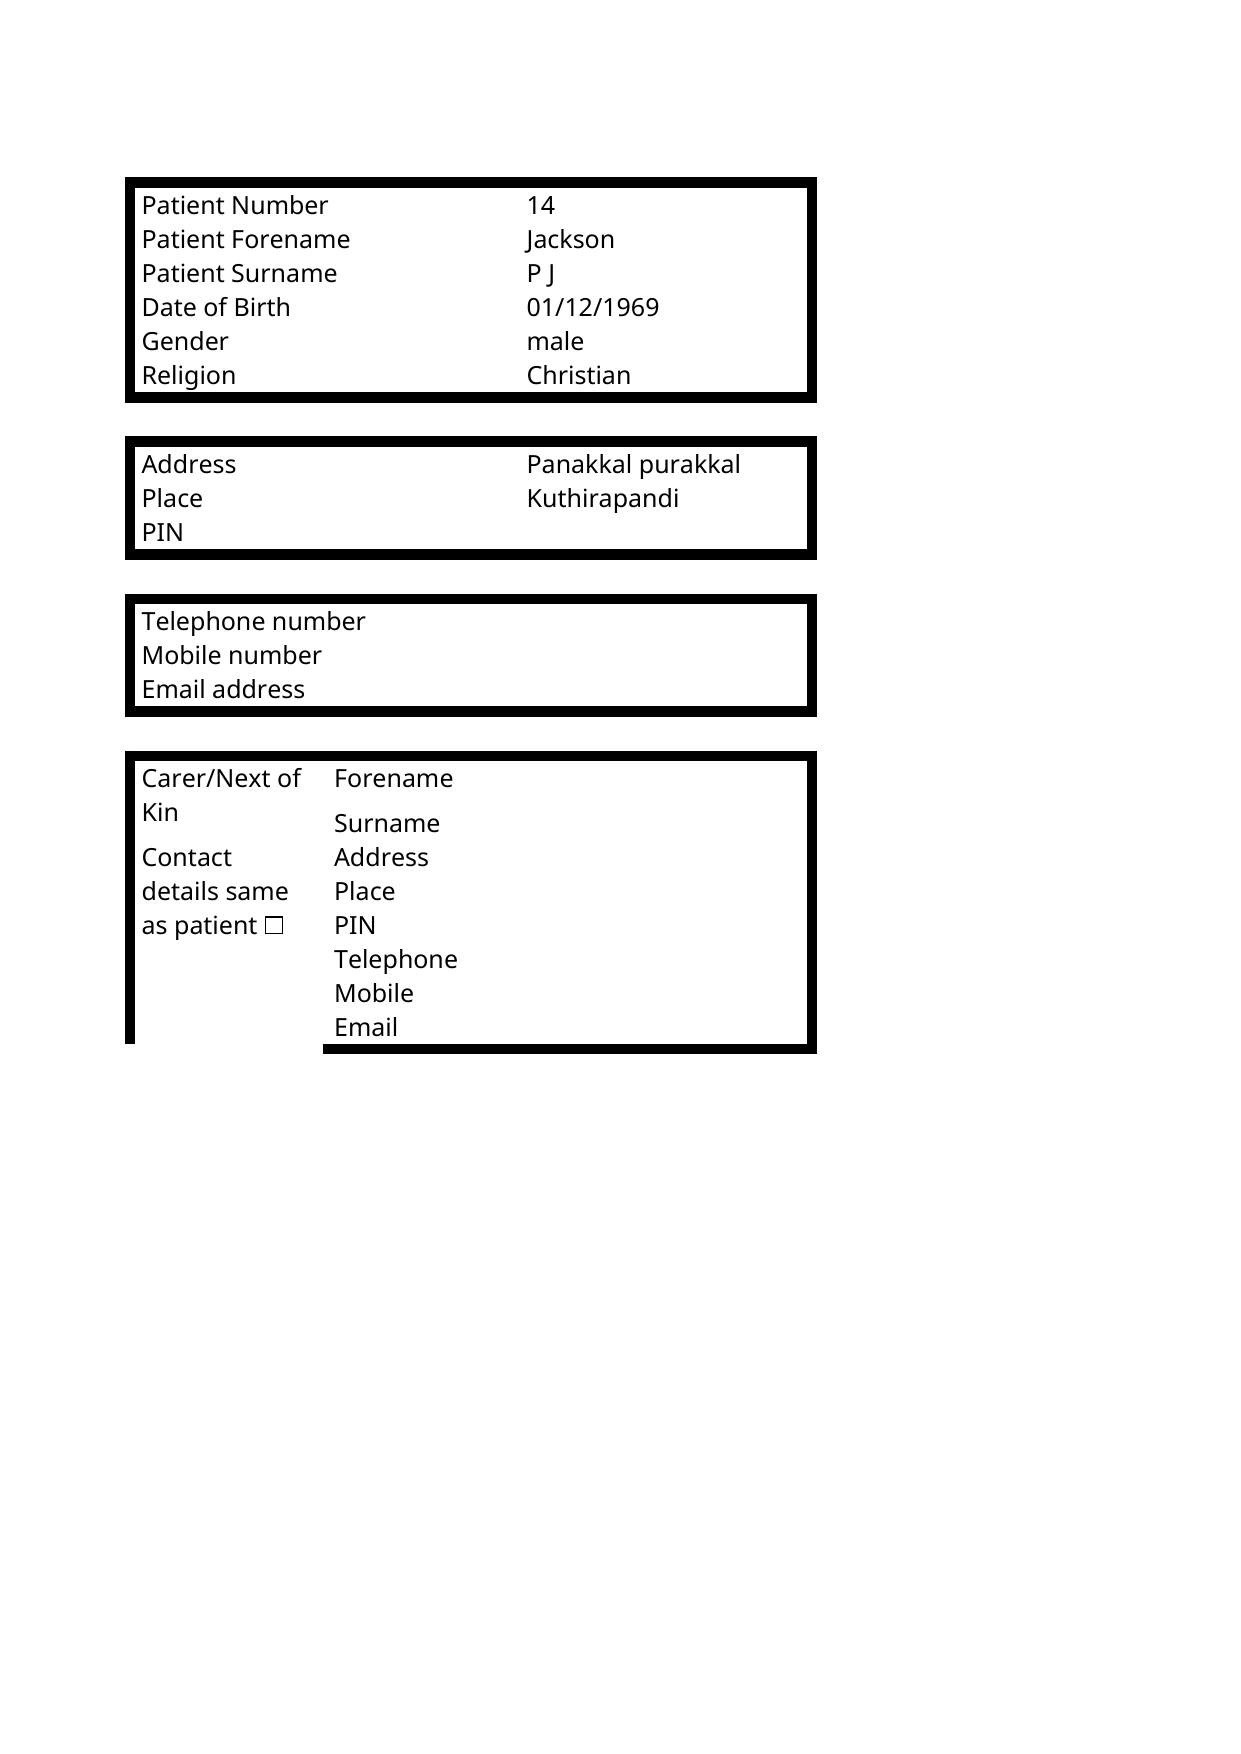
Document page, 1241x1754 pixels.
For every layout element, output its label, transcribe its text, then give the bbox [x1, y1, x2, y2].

table_cell Date of Birth [135, 290, 515, 324]
table_cell Surname [323, 795, 515, 839]
table_cell [515, 795, 807, 839]
table_cell male [515, 324, 807, 358]
table_cell [515, 672, 807, 706]
table_cell Email address [135, 672, 515, 706]
table_cell Mobile [323, 976, 515, 1010]
table_cell Mobile number [135, 638, 515, 672]
table_header [515, 761, 807, 795]
table_cell Religion [135, 358, 515, 392]
table_cell [515, 1010, 807, 1044]
table_cell [515, 942, 807, 976]
table_cell [515, 874, 807, 908]
table_header [515, 604, 807, 638]
table_cell Place [135, 481, 515, 515]
table_cell Kuthirapandi [515, 481, 807, 515]
table_header Carer/Next of Kin [135, 761, 323, 839]
table_cell [515, 515, 807, 549]
table_cell Contact details same as patient [135, 840, 323, 1044]
table_cell [515, 638, 807, 672]
table_header Forename [323, 761, 515, 795]
table_cell 01/12/1969 [515, 290, 807, 324]
table_cell PIN [135, 515, 515, 549]
table_cell [515, 976, 807, 1010]
table_cell PIN [323, 908, 515, 942]
table_cell Email [323, 1010, 515, 1044]
table_header Panakkal purakkal [515, 447, 807, 481]
table_header Telephone number [135, 604, 515, 638]
table_cell Patient Surname [135, 256, 515, 290]
table_cell P J [515, 256, 807, 290]
table_cell Place [323, 874, 515, 908]
table_cell Address [323, 840, 515, 874]
table_cell Christian [515, 358, 807, 392]
table_cell [515, 908, 807, 942]
table_cell Gender [135, 324, 515, 358]
table_header Patient Number [135, 188, 515, 222]
table_cell [515, 840, 807, 874]
table_header 14 [515, 188, 807, 222]
table_cell Jackson [515, 222, 807, 256]
table_header Address [135, 447, 515, 481]
table_cell Patient Forename [135, 222, 515, 256]
table_cell Telephone [323, 942, 515, 976]
